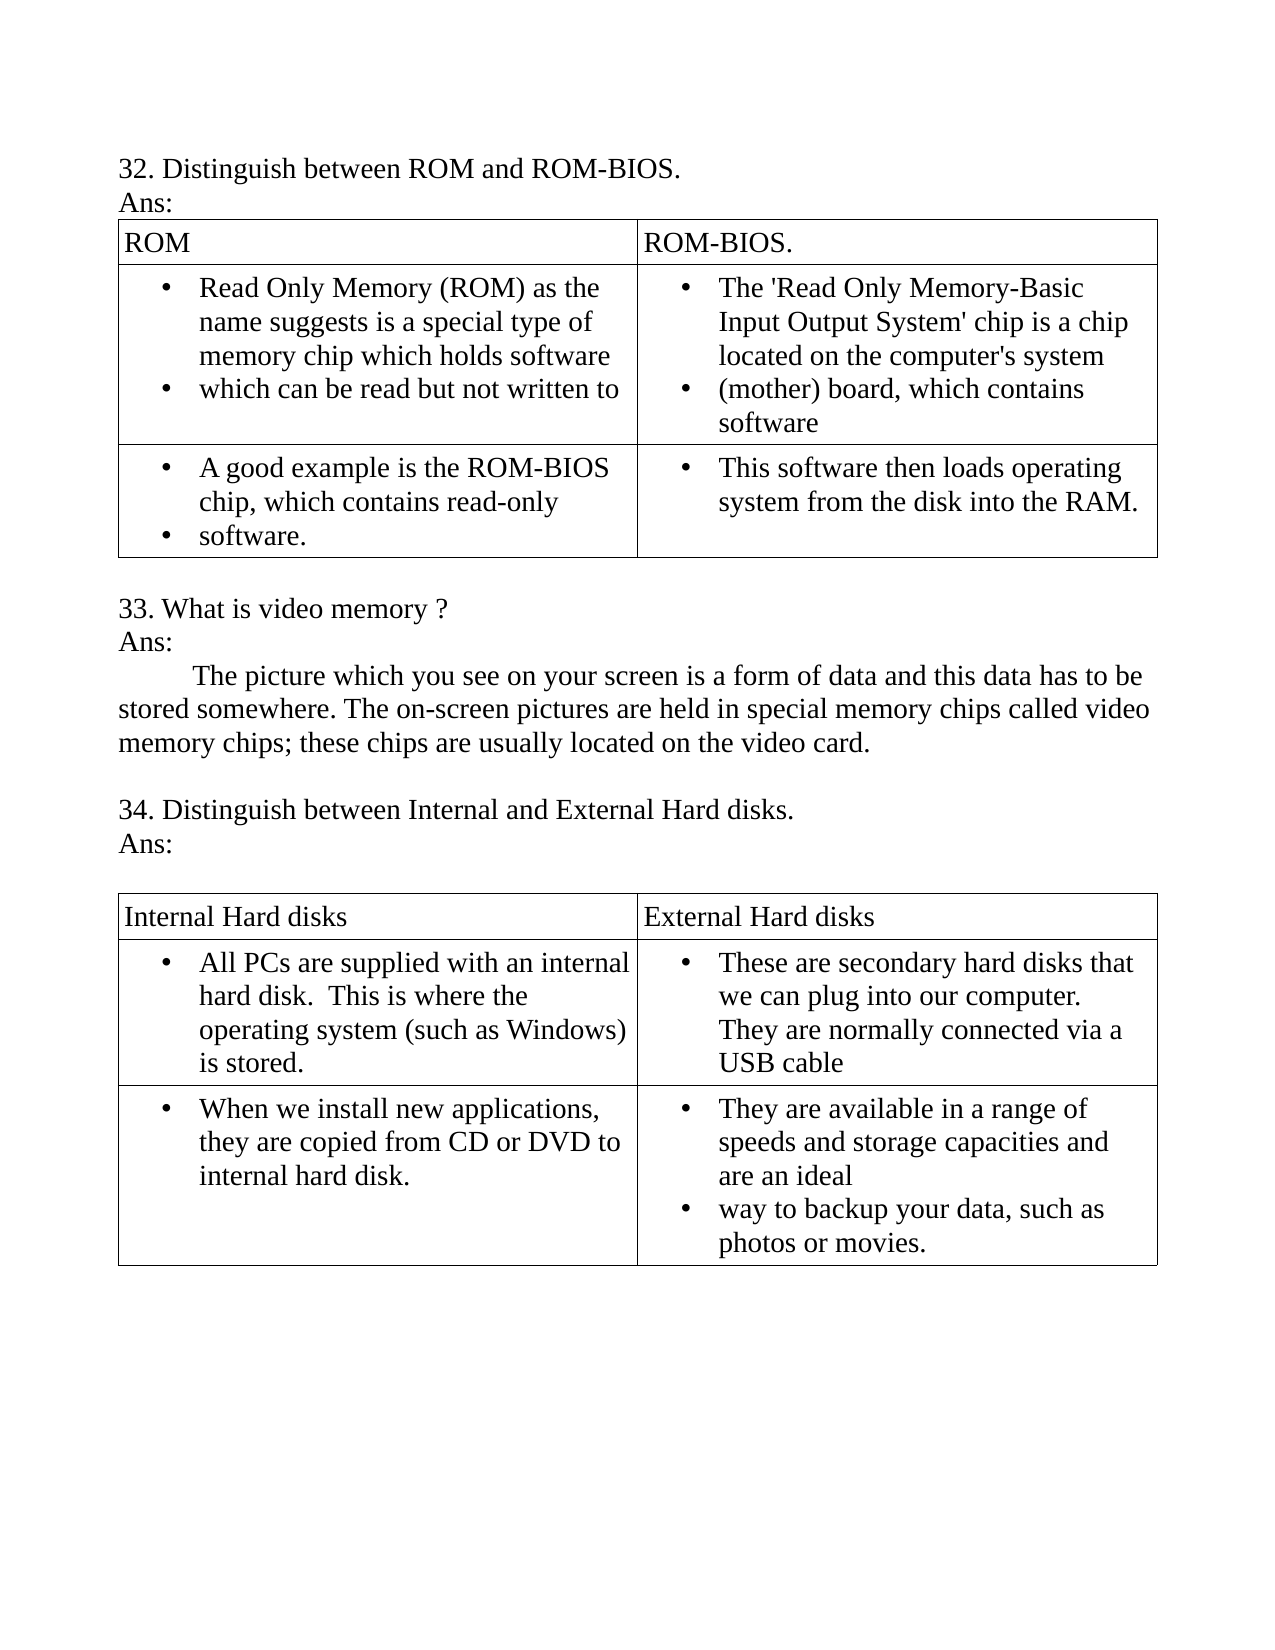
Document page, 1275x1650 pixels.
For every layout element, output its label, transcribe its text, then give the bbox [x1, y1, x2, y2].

text 32. Distinguish between ROM and ROM-BIOS. [118, 152, 1157, 185]
text The picture which you see on your screen is a form of data and this data has to be stored somewhere. The on‐screen pictures are held in special memory chips called video memory chips; these chips are usually located on the video card. [118, 658, 1157, 759]
table_header Internal Hard disks [119, 894, 637, 938]
table_cell A good example is the ROM‐BIOS chip, which contains read‐only software. [119, 445, 637, 557]
text Ans: [118, 826, 1157, 859]
text Ans: [118, 185, 1157, 219]
table_header ROM [119, 220, 637, 264]
table_cell Read Only Memory (ROM) as the name suggests is a special type of memory chip which holds software which can be read but not written to [119, 265, 637, 444]
table_cell All PCs are supplied with an internal hard disk. This is where the operating system (such as Windows) is stored. [119, 940, 637, 1085]
table_cell The 'Read Only Memory‐Basic Input Output System' chip is a chip located on the computer's system (mother) board, which contains software [638, 265, 1157, 444]
table_header External Hard disks [638, 894, 1157, 938]
text Ans: [118, 624, 1157, 658]
text 34. Distinguish between Internal and External Hard disks. [118, 792, 1157, 826]
table_cell When we install new applications, they are copied from CD or DVD to internal hard disk. [119, 1086, 637, 1264]
table_cell These are secondary hard disks that we can plug into our computer. They are normally connected via a USB cable [638, 940, 1157, 1085]
table_cell They are available in a range of speeds and storage capacities and are an ideal way to backup your data, such as photos or movies. [638, 1086, 1157, 1264]
text 33. What is video memory ? [118, 591, 1157, 624]
table_cell This software then loads operating system from the disk into the RAM. [638, 445, 1157, 557]
table_header ROM-BIOS. [638, 220, 1157, 264]
